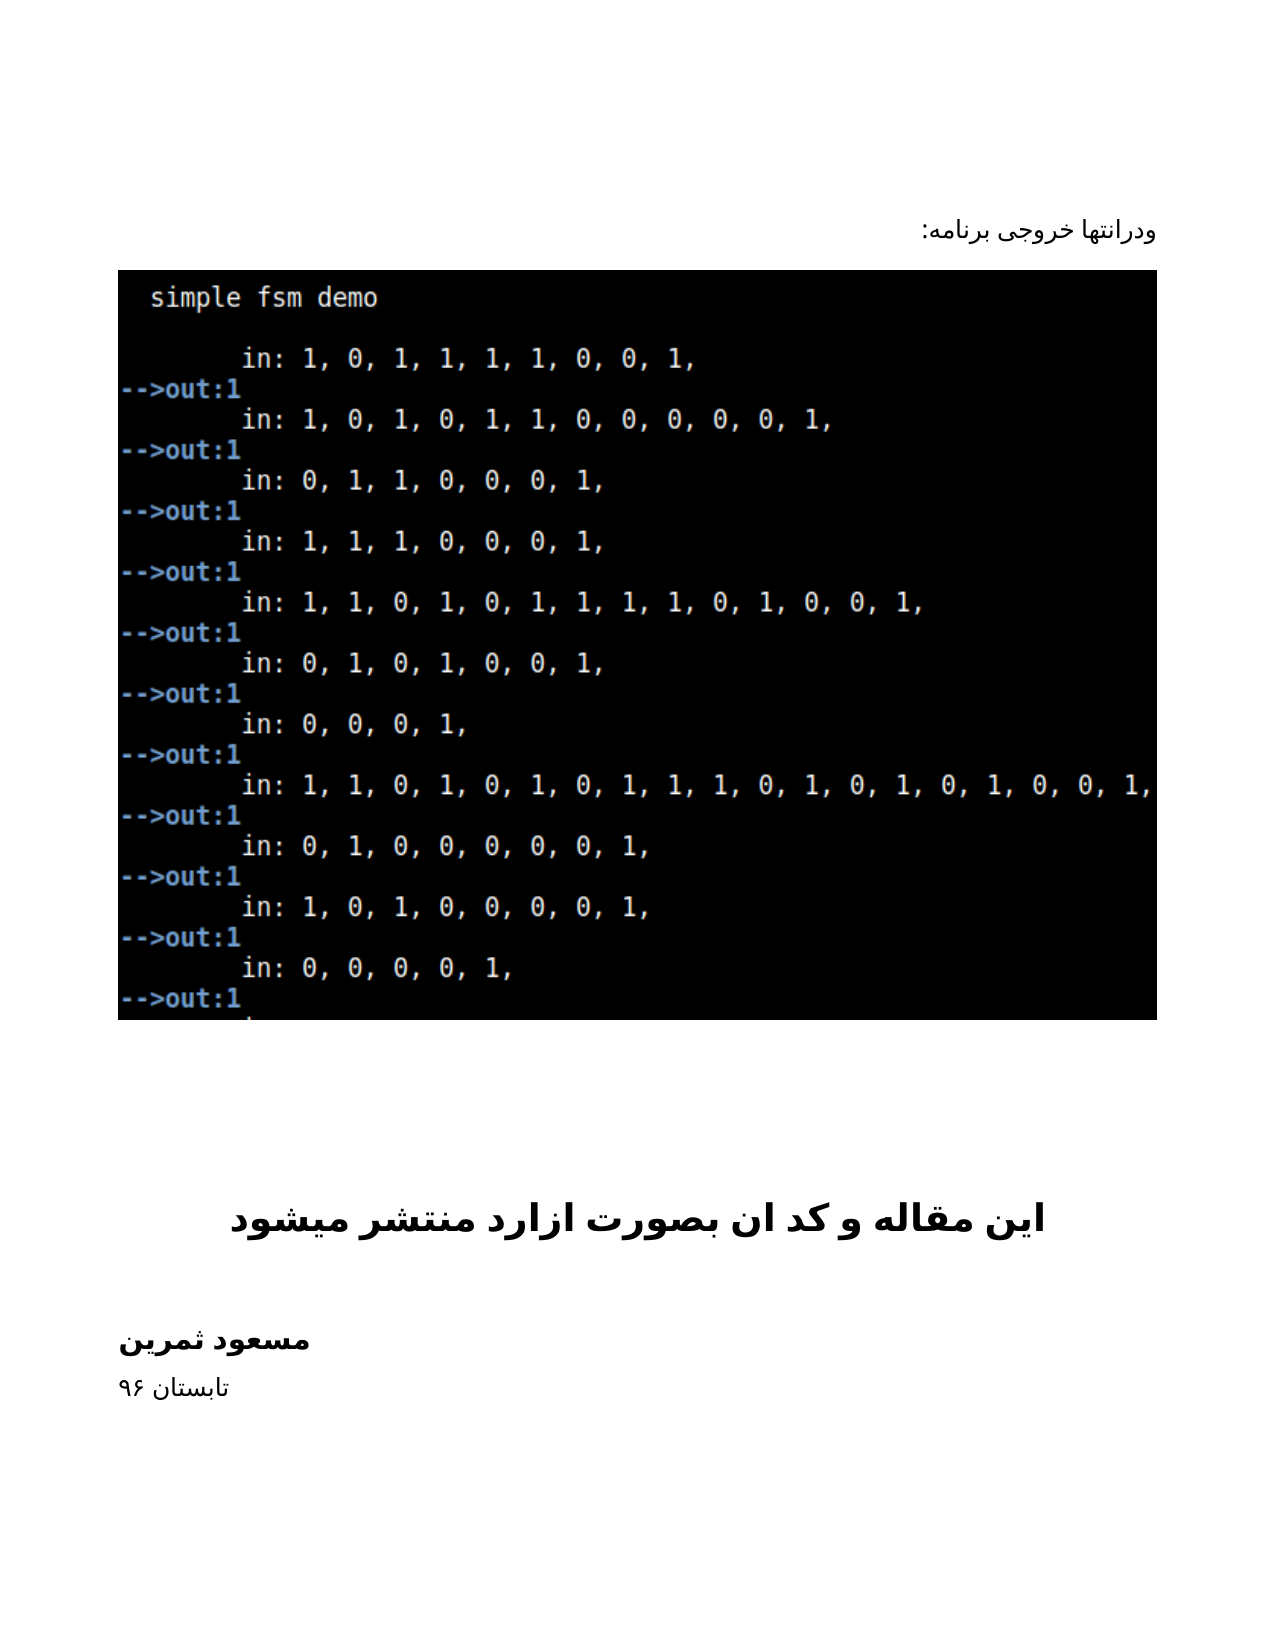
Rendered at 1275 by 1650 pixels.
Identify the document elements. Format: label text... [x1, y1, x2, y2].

picture [118, 270, 1157, 1020]
subtitle این مقاله و کد ان بصورت ازارد منتشر میشود [118, 1197, 1157, 1247]
text ودرانتها خروجی برنامه: [118, 216, 1157, 249]
subtitle مسعود ثمرین [118, 1323, 1157, 1361]
text تابستان ۹۶ [118, 1374, 1157, 1407]
